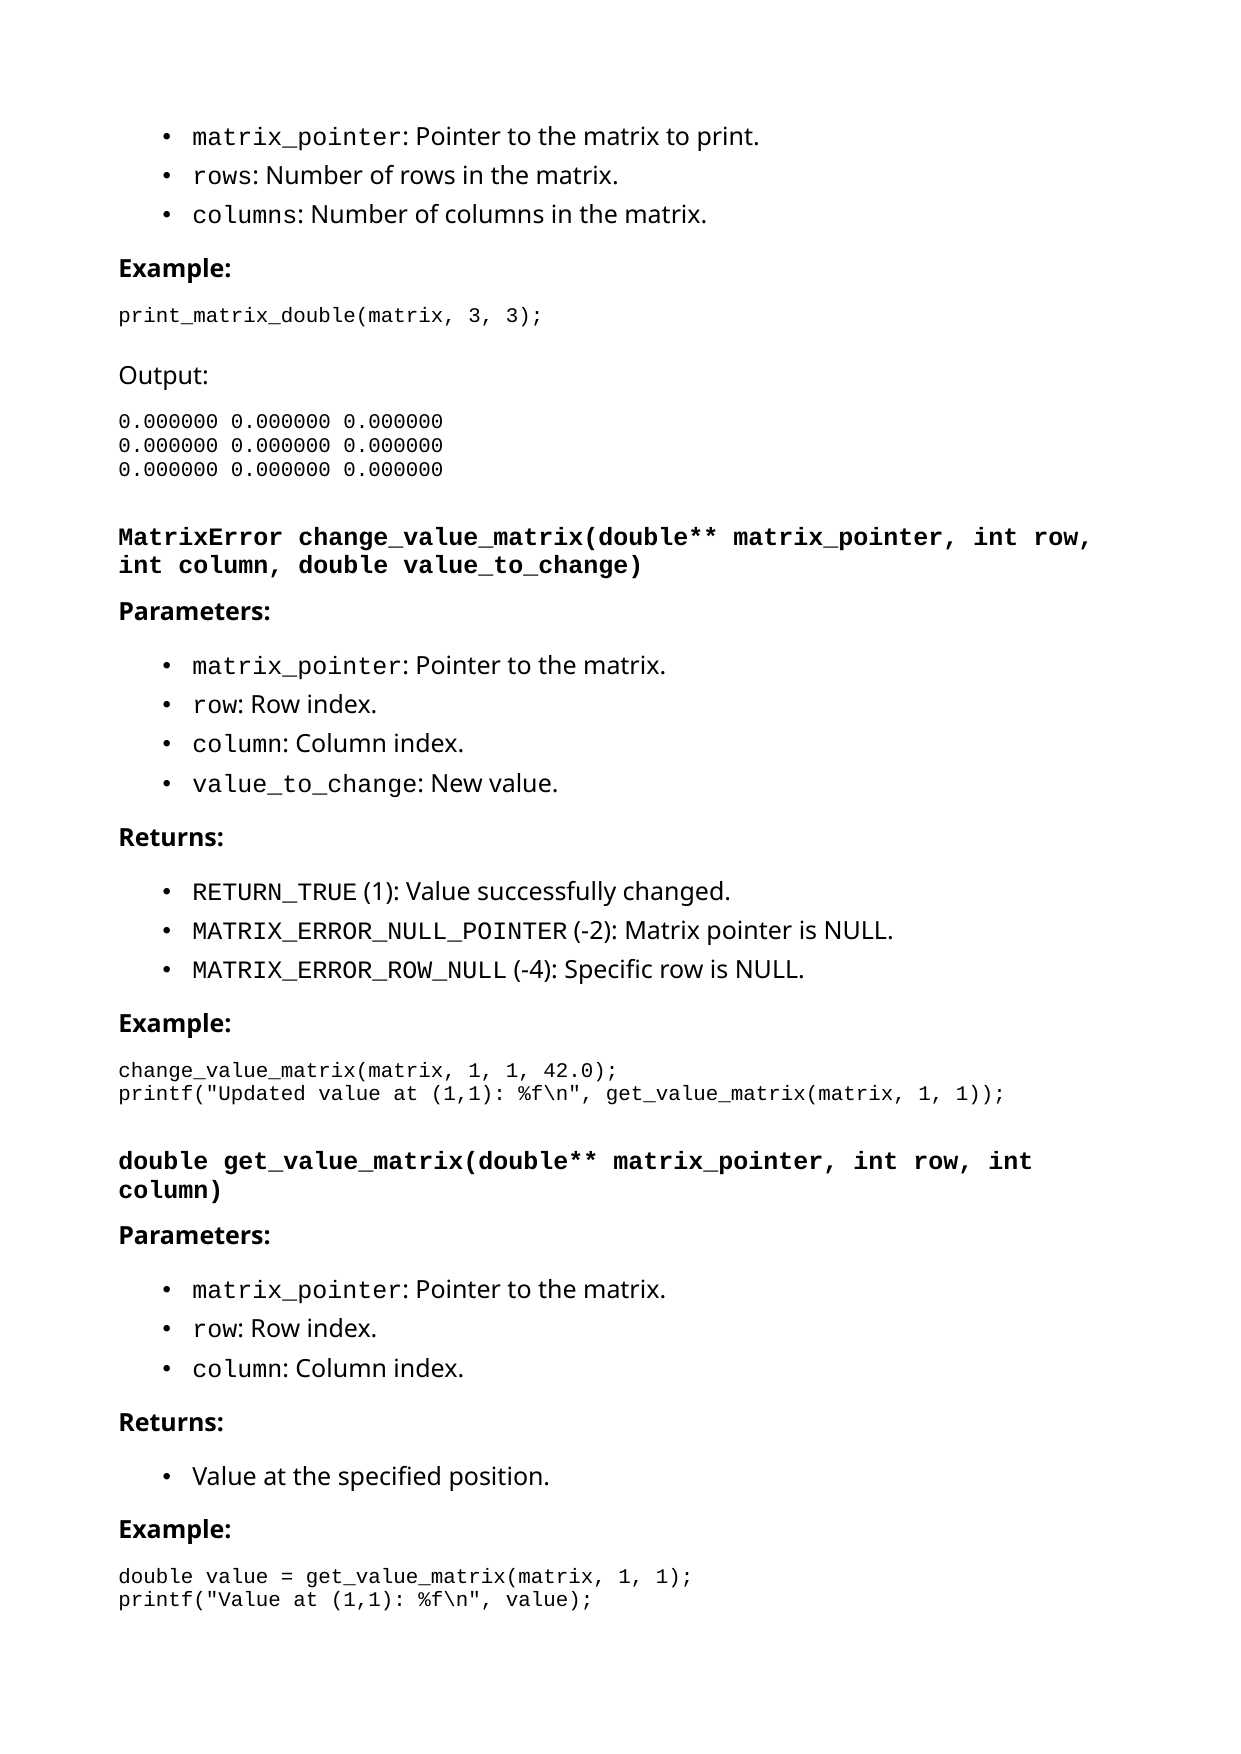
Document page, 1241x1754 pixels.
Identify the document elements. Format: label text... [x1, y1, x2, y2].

text double value = get_value_matrix(matrix, 1, 1); [118, 1566, 1122, 1589]
text print_matrix_double(matrix, 3, 3); [118, 304, 1122, 328]
list value_to_change: New value. [162, 765, 1122, 800]
list row: Row index. [162, 687, 1122, 721]
text change_value_matrix(matrix, 1, 1, 42.0); [118, 1059, 1122, 1083]
text Returns: [118, 1404, 1122, 1438]
list columns: Number of columns in the matrix. [162, 197, 1122, 231]
text Example: [118, 251, 1122, 285]
list MATRIX_ERROR_ROW_NULL (-4): Specific row is NULL. [162, 952, 1122, 986]
text 0.000000 0.000000 0.000000 [118, 459, 1122, 482]
list matrix_pointer: Pointer to the matrix. [162, 647, 1122, 682]
text Parameters: [118, 1218, 1122, 1252]
text 0.000000 0.000000 0.000000 [118, 435, 1122, 459]
list matrix_pointer: Pointer to the matrix to print. [162, 118, 1122, 152]
list matrix_pointer: Pointer to the matrix. [162, 1272, 1122, 1306]
list MATRIX_ERROR_NULL_POINTER (-2): Matrix pointer is NULL. [162, 912, 1122, 947]
text printf("Updated value at (1,1): %f\n", get_value_matrix(matrix, 1, 1)); [118, 1083, 1122, 1107]
subtitle MatrixError change_value_matrix(double** matrix_pointer, int row, int column, double value_to_change) [118, 524, 1122, 581]
text Example: [118, 1512, 1122, 1546]
text printf("Value at (1,1): %f\n", value); [118, 1589, 1122, 1613]
list column: Column index. [162, 1351, 1122, 1385]
text Example: [118, 1006, 1122, 1040]
list rows: Number of rows in the matrix. [162, 157, 1122, 192]
text 0.000000 0.000000 0.000000 [118, 411, 1122, 435]
list row: Row index. [162, 1311, 1122, 1345]
list Value at the specified position. [162, 1458, 1122, 1492]
list RETURN_TRUE (1): Value successfully changed. [162, 873, 1122, 907]
subtitle double get_value_matrix(double** matrix_pointer, int row, int column) [118, 1149, 1122, 1206]
text Returns: [118, 819, 1122, 853]
text Parameters: [118, 593, 1122, 628]
text Output: [118, 358, 1122, 392]
list column: Column index. [162, 726, 1122, 760]
